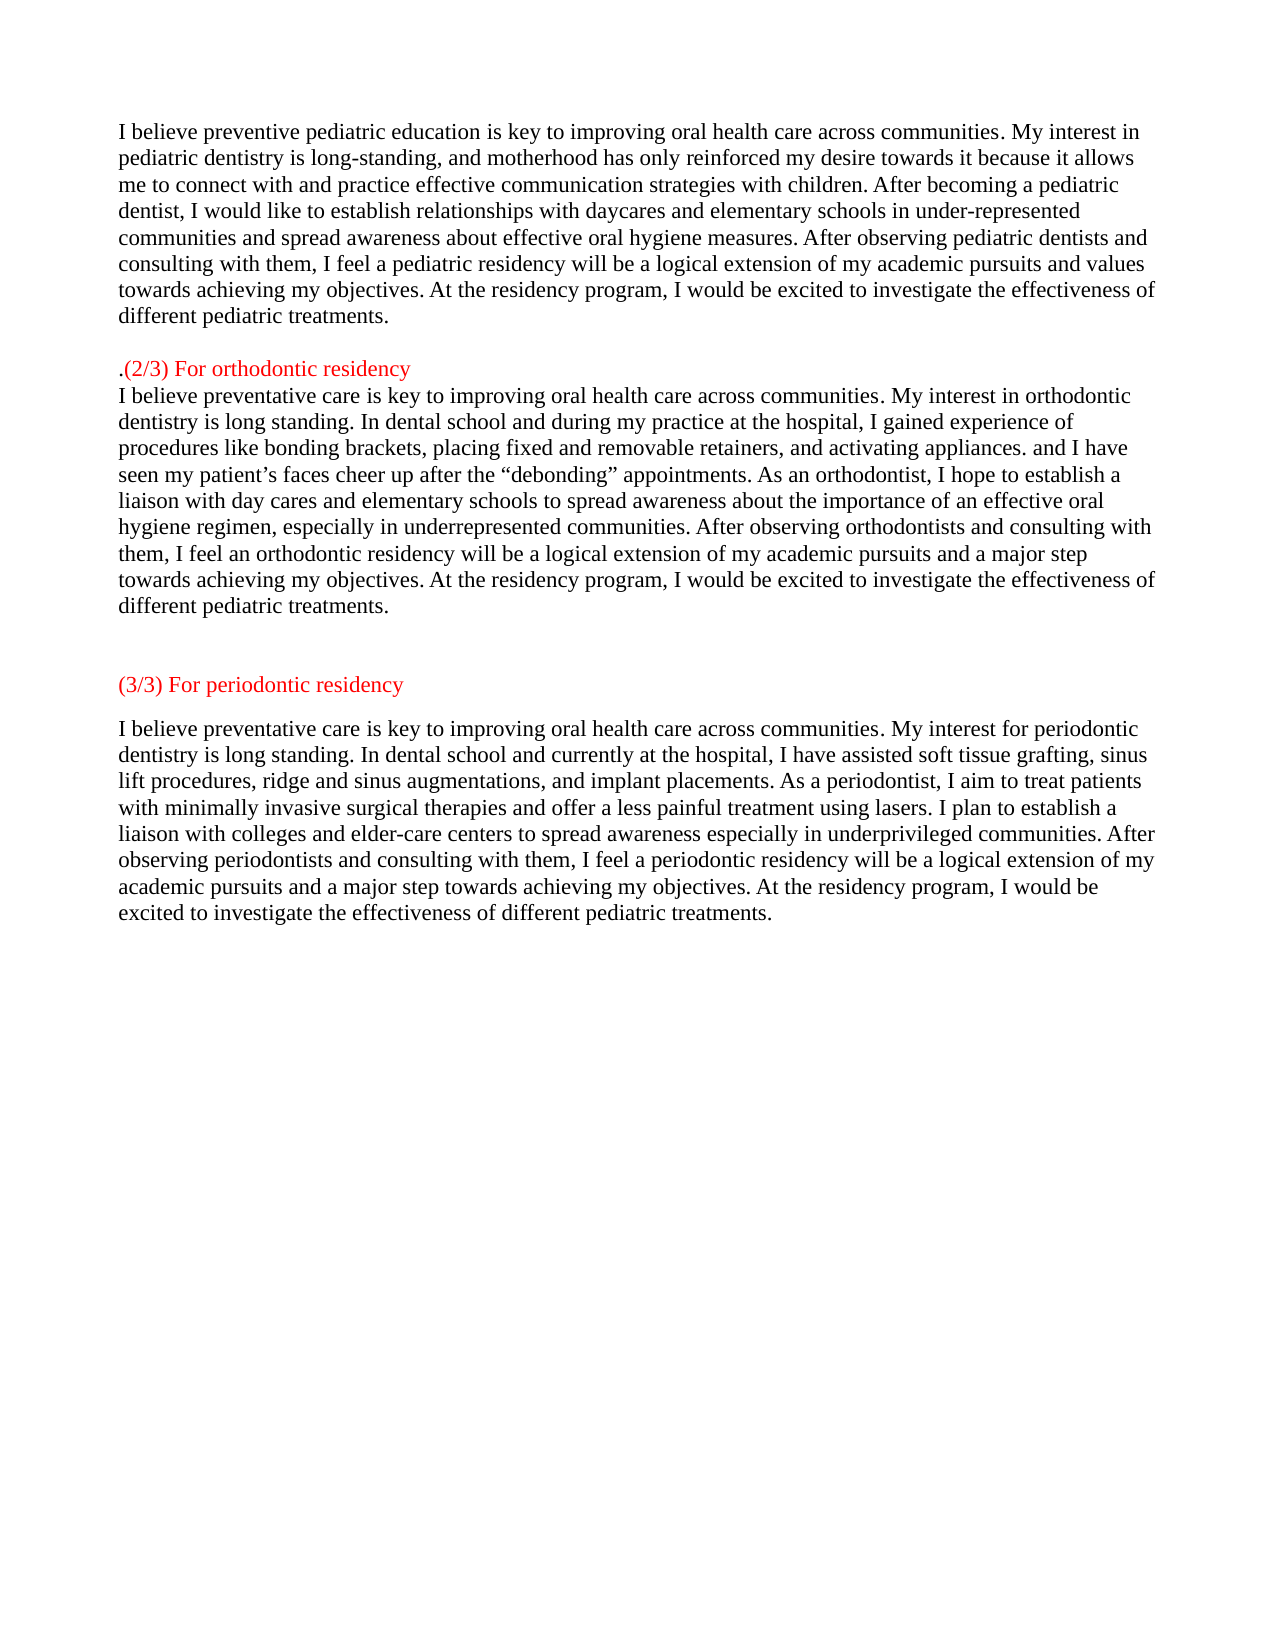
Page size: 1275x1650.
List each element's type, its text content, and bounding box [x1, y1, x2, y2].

text I believe preventative care is key to improving oral health care across communities. My interest in orthodontic dentistry is long standing. In dental school and during my practice at the hospital, I gained experience of procedures like bonding brackets, placing fixed and removable retainers, and activating appliances. and I have seen my patient’s faces cheer up after the “debonding” appointments. As an orthodontist, I hope to establish a liaison with day cares and elementary schools to spread awareness about the importance of an effective oral hygiene regimen, especially in underrepresented communities. After observing orthodontists and consulting with them, I feel an orthodontic residency will be a logical extension of my academic pursuits and a major step towards achieving my objectives. At the residency program, I would be excited to investigate the effectiveness of different pediatric treatments. [118, 382, 1157, 672]
text I believe preventive pediatric education is key to improving oral health care across communities. My interest in pediatric dentistry is long-standing, and motherhood has only reinforced my desire towards it because it allows me to connect with and practice effective communication strategies with children. After becoming a pediatric dentist, I would like to establish relationships with daycares and elementary schools in under-represented communities and spread awareness about effective oral hygiene measures. After observing pediatric dentists and consulting with them, I feel a pediatric residency will be a logical extension of my academic pursuits and values towards achieving my objectives. At the residency program, I would be excited to investigate the effectiveness of different pediatric treatments. [118, 118, 1157, 329]
text .(2/3) For orthodontic residency [118, 329, 1157, 382]
text I believe preventative care is key to improving oral health care across communities. My interest for periodontic dentistry is long standing. In dental school and currently at the hospital, I have assisted soft tissue grafting, sinus lift procedures, ridge and sinus augmentations, and implant placements. As a periodontist, I aim to treat patients with minimally invasive surgical therapies and offer a less painful treatment using lasers. I plan to establish a liaison with colleges and elder-care centers to spread awareness especially in underprivileged communities. After observing periodontists and consulting with them, I feel a periodontic residency will be a logical extension of my academic pursuits and a major step towards achieving my objectives. At the residency program, I would be excited to investigate the effectiveness of different pediatric treatments. [118, 714, 1157, 978]
text (3/3) For periodontic residency [118, 672, 1157, 698]
